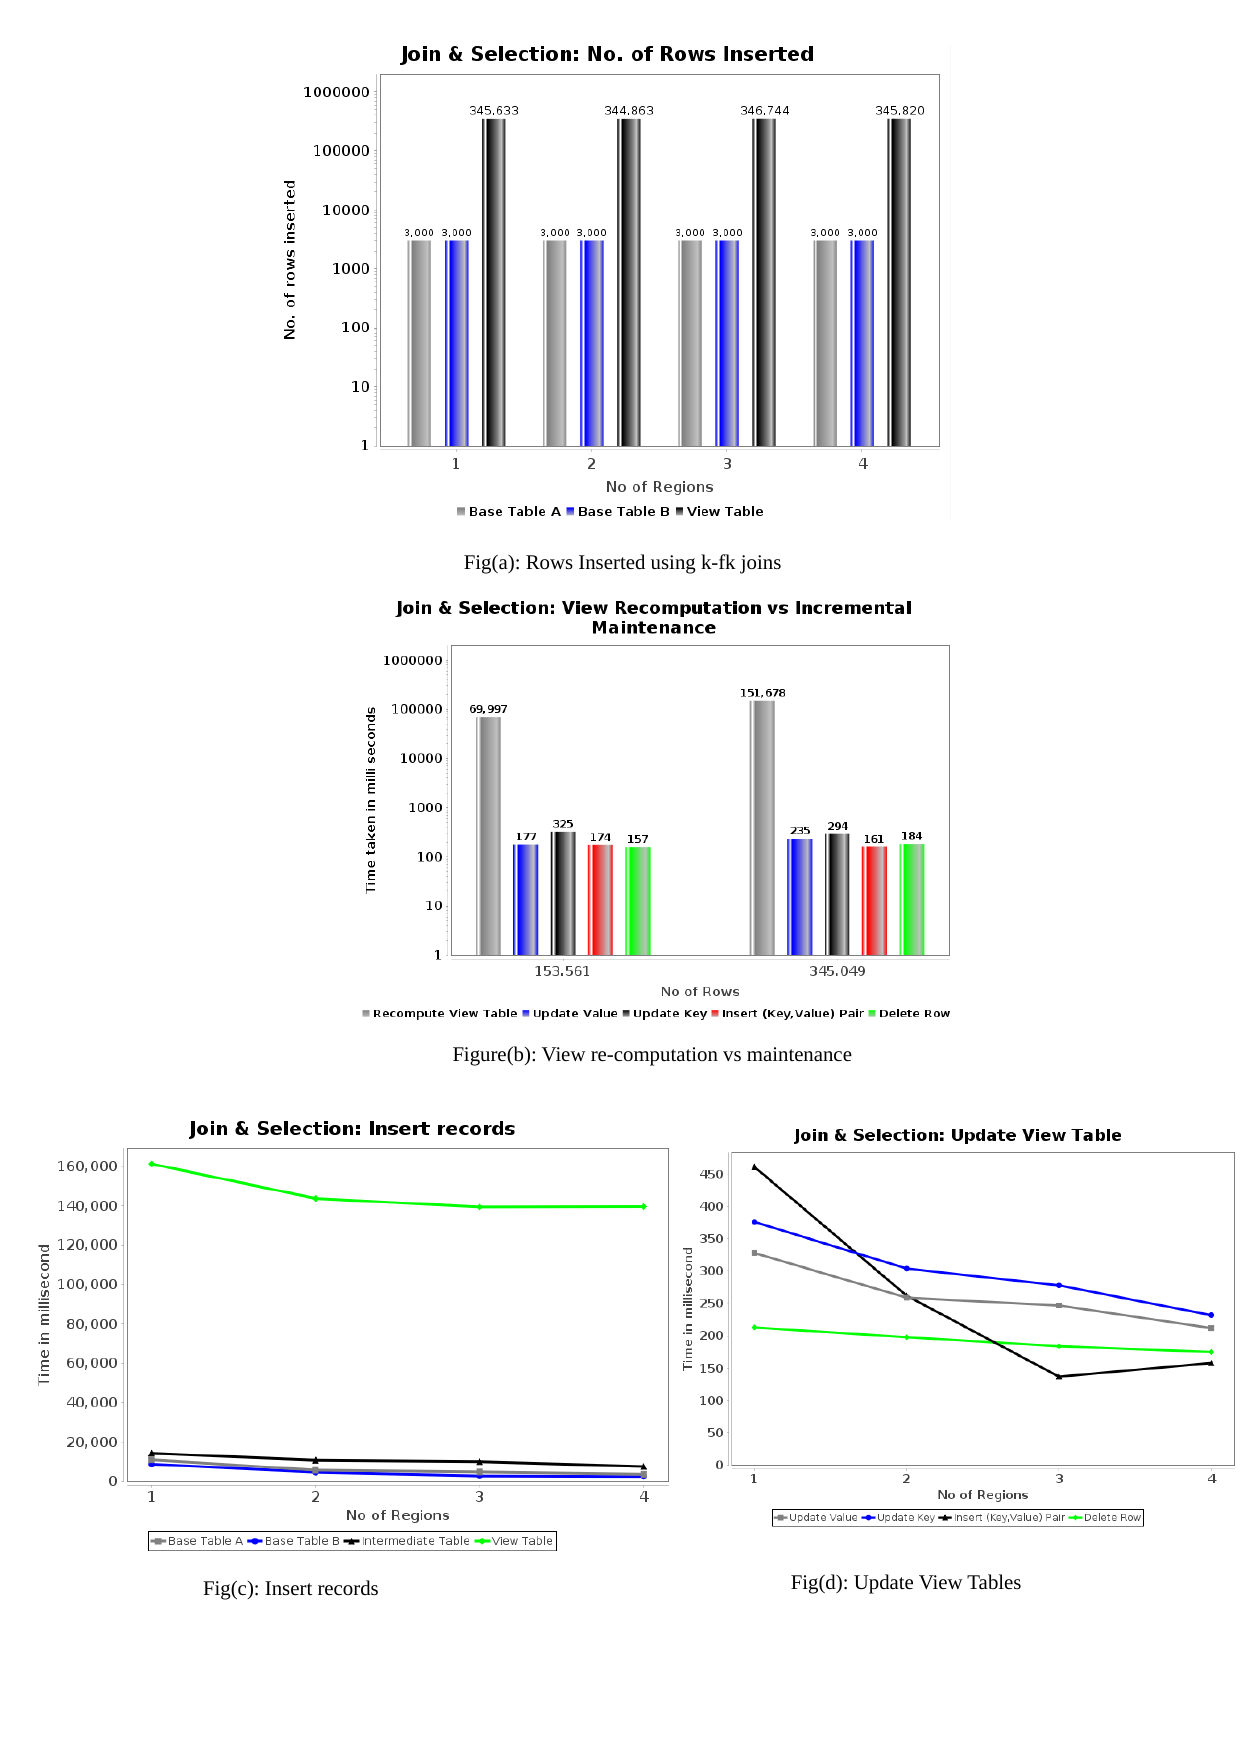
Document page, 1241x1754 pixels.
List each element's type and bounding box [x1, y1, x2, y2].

picture [27, 1118, 1241, 1551]
picture [356, 599, 959, 1022]
picture [272, 44, 951, 521]
